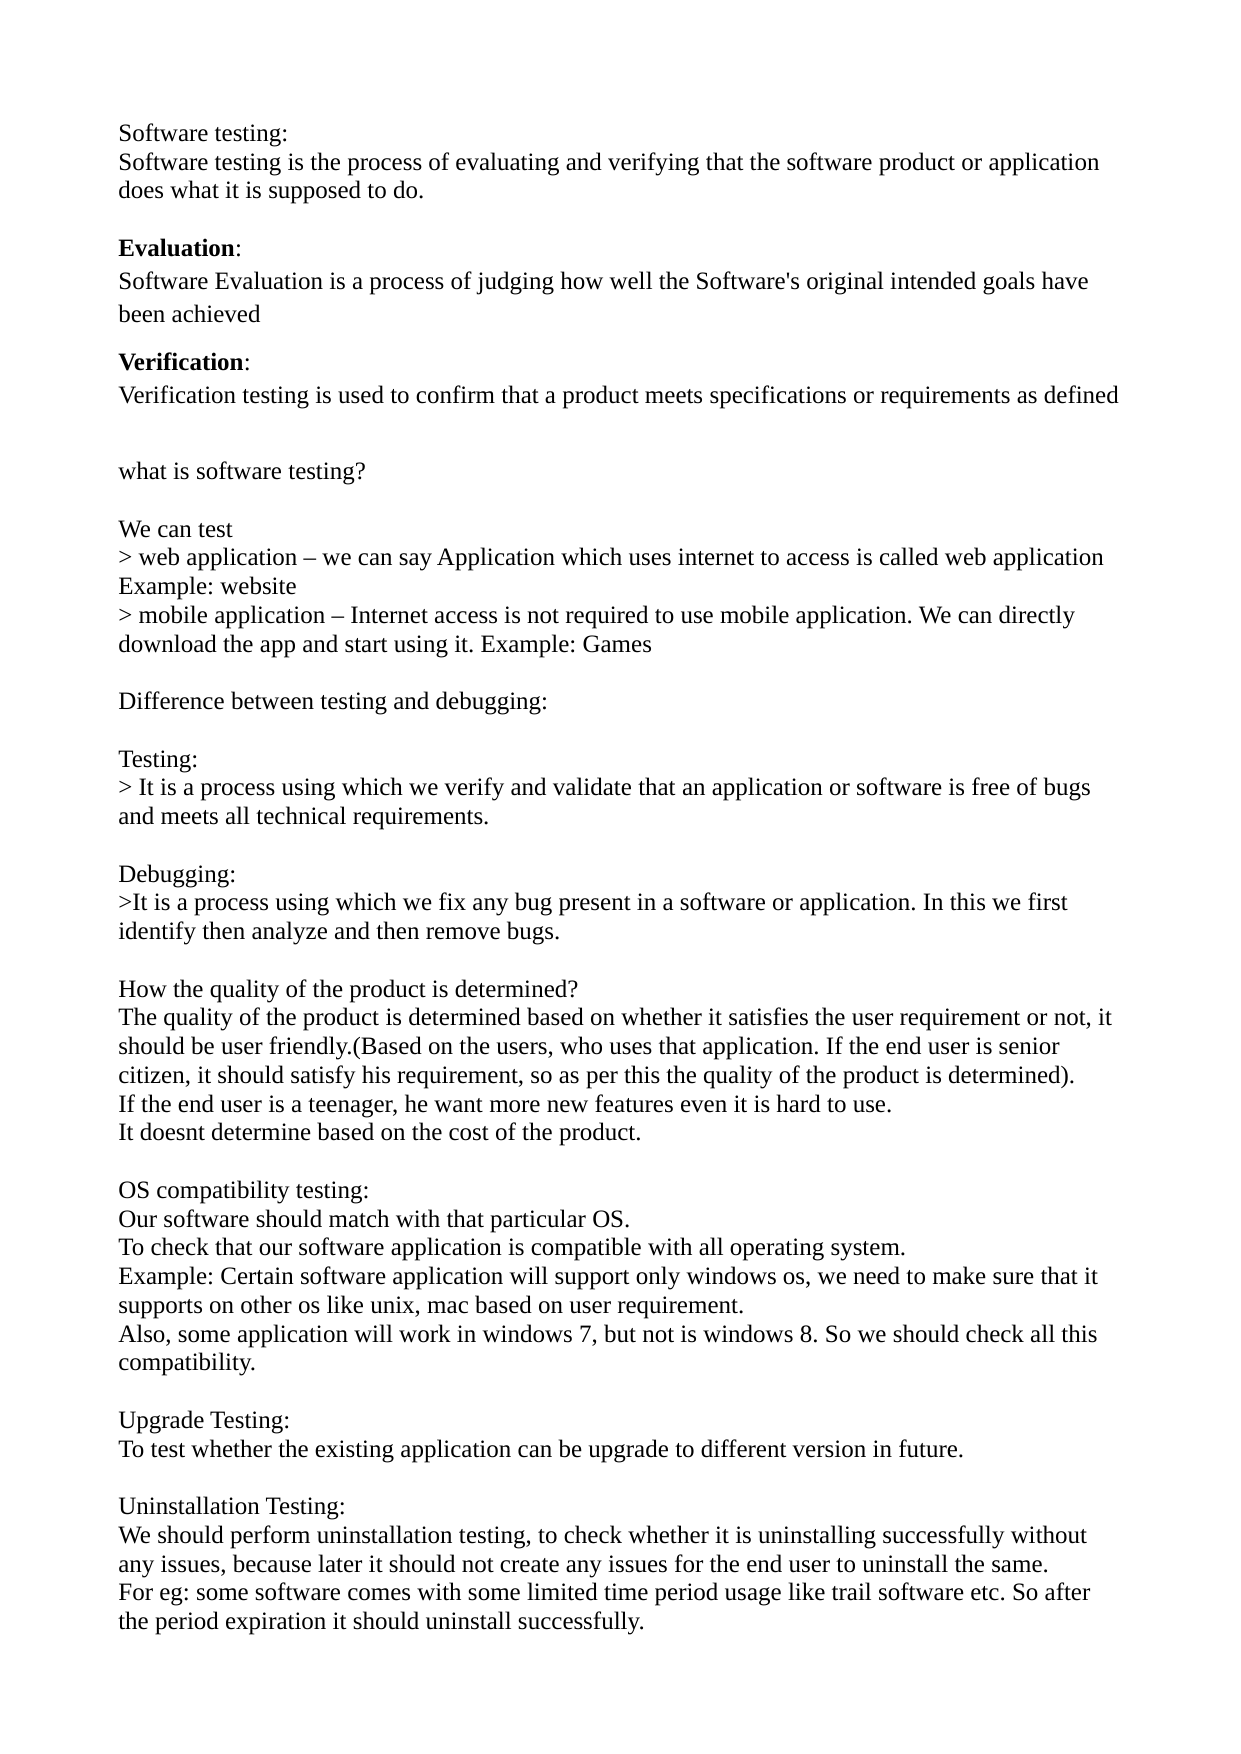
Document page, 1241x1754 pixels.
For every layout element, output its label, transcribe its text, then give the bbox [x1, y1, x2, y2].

text To test whether the existing application can be upgrade to different version in future. [118, 1434, 1122, 1491]
text Evaluation: Software Evaluation is a process of judging how well the Software's original intended goals have been achieved [118, 233, 1122, 328]
text OS compatibility testing: [118, 1175, 1122, 1204]
text > It is a process using which we verify and validate that an application or software is free of bugs and meets all technical requirements. [118, 772, 1122, 830]
text Our software should match with that particular OS. To check that our software application is compatible with all operating system. [118, 1204, 1122, 1261]
text Software testing: [118, 118, 1122, 147]
text Example: website [118, 571, 1122, 600]
text How the quality of the product is determined? [118, 974, 1122, 1002]
text Uninstallation Testing: We should perform uninstallation testing, to check whether it is uninstalling successfully without any issues, because later it should not create any issues for the end user to uninstall the same. [118, 1491, 1122, 1577]
text Difference between testing and debugging: [118, 686, 1122, 715]
text Testing: [118, 744, 1122, 772]
text For eg: some software comes with some limited time period usage like trail software etc. So after the period expiration it should uninstall successfully. [118, 1577, 1122, 1635]
text Debugging: [118, 859, 1122, 887]
text > mobile application – Internet access is not required to use mobile application. We can directly download the app and start using it. Example: Games [118, 600, 1122, 657]
text Software testing is the process of evaluating and verifying that the software product or application does what it is supposed to do. [118, 147, 1122, 204]
text Example: Certain software application will support only windows os, we need to make sure that it supports on other os like unix, mac based on user requirement. [118, 1261, 1122, 1319]
text If the end user is a teenager, he want more new features even it is hard to use. [118, 1089, 1122, 1117]
text Verification: Verification testing is used to confirm that a product meets specifications or requirements as defined [118, 347, 1122, 408]
text Also, some application will work in windows 7, but not is windows 8. So we should check all this compatibility. [118, 1319, 1122, 1376]
text It doesnt determine based on the cost of the product. [118, 1117, 1122, 1146]
text We can test > web application – we can say Application which uses internet to access is called web application [118, 514, 1122, 571]
text Upgrade Testing: [118, 1405, 1122, 1434]
text >It is a process using which we fix any bug present in a software or application. In this we first identify then analyze and then remove bugs. [118, 887, 1122, 945]
text what is software testing? [118, 456, 1122, 485]
text The quality of the product is determined based on whether it satisfies the user requirement or not, it should be user friendly.(Based on the users, who uses that application. If the end user is senior citizen, it should satisfy his requirement, so as per this the quality of the product is determined). [118, 1002, 1122, 1089]
